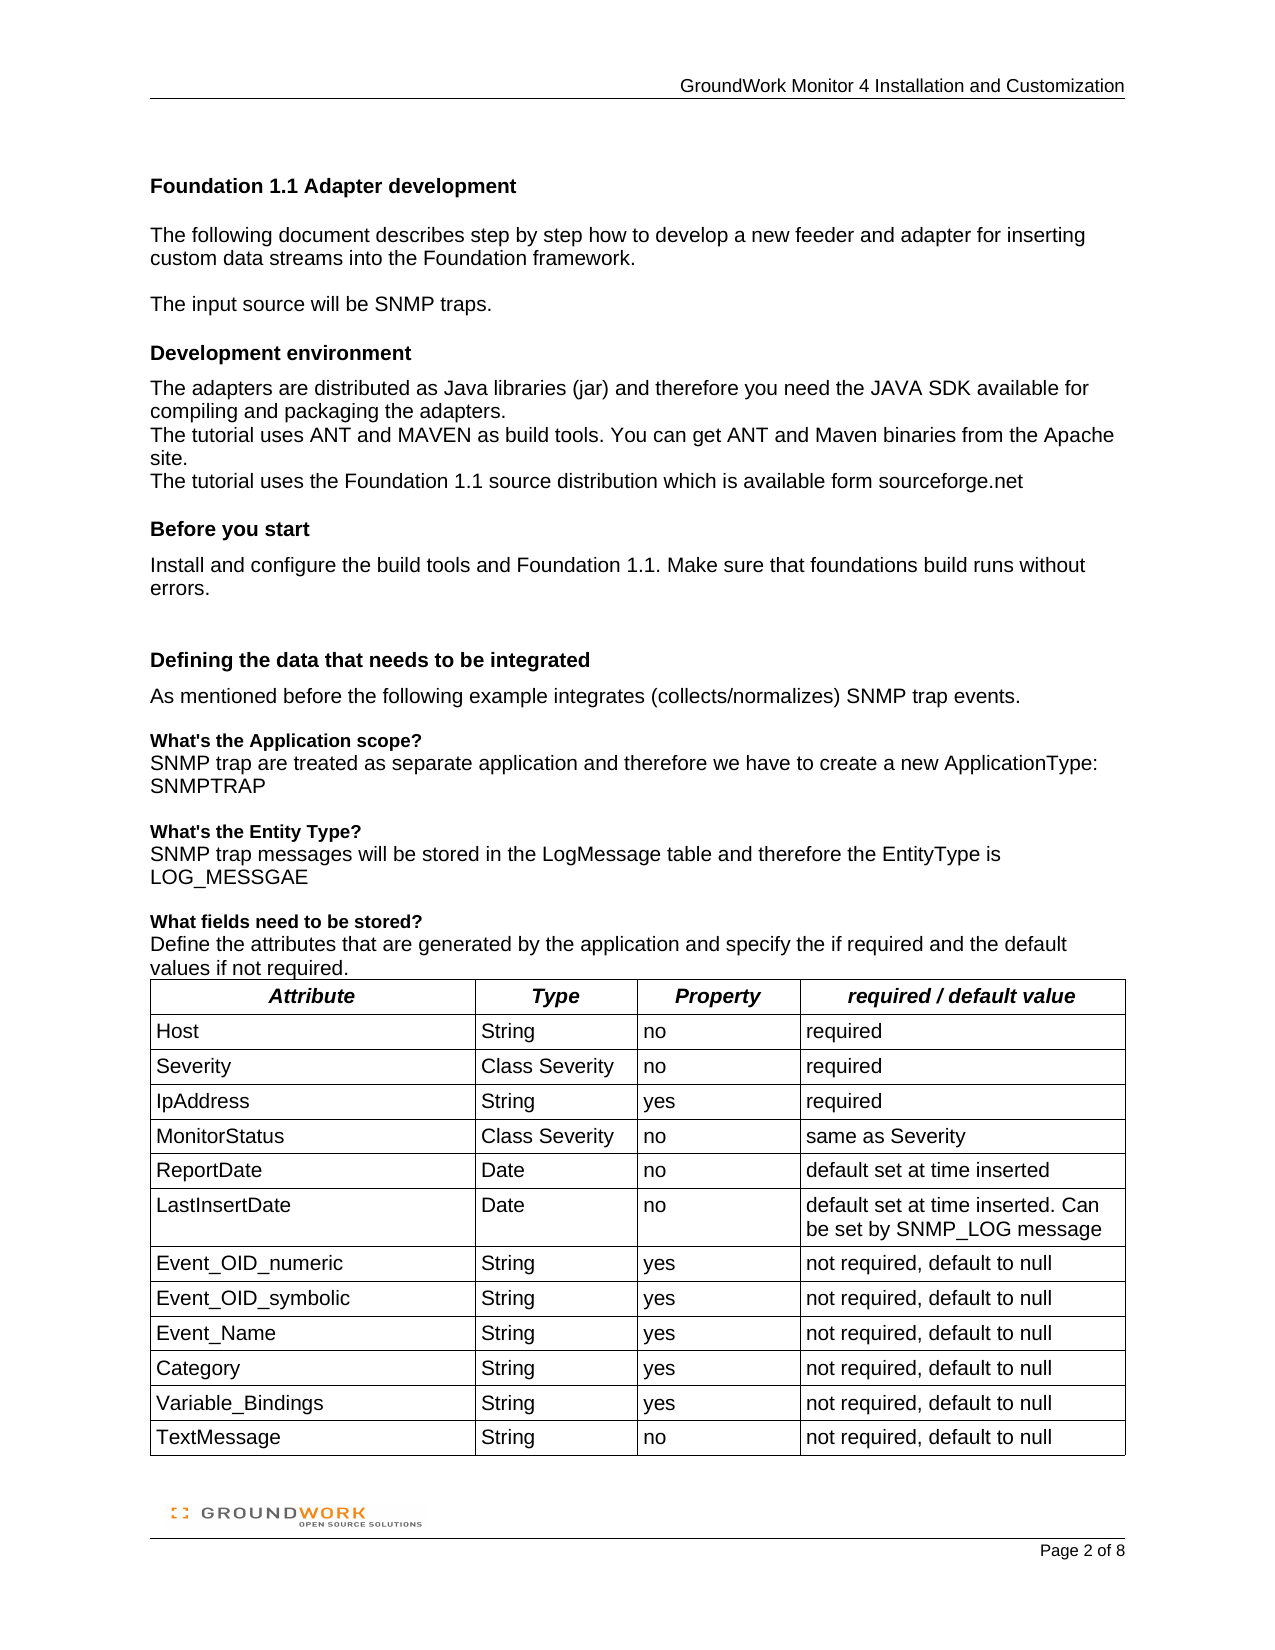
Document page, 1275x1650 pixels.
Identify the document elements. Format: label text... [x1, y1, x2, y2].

table_header required / default value [801, 980, 1125, 1014]
table_cell no [638, 1189, 800, 1246]
table_header Attribute [151, 980, 475, 1014]
text The tutorial uses ANT and MAVEN as build tools. You can get ANT and Maven binaries from the Apache site. [150, 423, 1125, 470]
text As mentioned before the following example integrates (collects/normalizes) SNMP trap events. [150, 684, 1125, 707]
table_cell yes [638, 1386, 800, 1420]
table_cell Date [476, 1189, 637, 1246]
table_cell LastInsertDate [151, 1189, 475, 1246]
table_cell Event_OID_symbolic [151, 1282, 475, 1316]
table_cell Category [151, 1351, 475, 1385]
table_cell not required, default to null [801, 1317, 1125, 1350]
table_cell yes [638, 1282, 800, 1316]
table_cell same as Severity [801, 1120, 1125, 1153]
table_cell String [476, 1282, 637, 1316]
table_cell String [476, 1015, 637, 1049]
text Define the attributes that are generated by the application and specify the if required and the default values if not required. [150, 933, 1125, 979]
subtitle Before you start [150, 518, 1125, 541]
table_cell String [476, 1421, 637, 1455]
table_cell ReportDate [151, 1154, 475, 1188]
table_cell Event_OID_numeric [151, 1247, 475, 1281]
table_cell yes [638, 1351, 800, 1385]
table_cell Class Severity [476, 1120, 637, 1153]
text The following document describes step by step how to develop a new feeder and adapter for inserting custom data streams into the Foundation framework. [150, 223, 1125, 270]
table_cell Severity [151, 1050, 475, 1084]
text The adapters are distributed as Java libraries (jar) and therefore you need the JAVA SDK available for compiling and packaging the adapters. [150, 377, 1125, 423]
text The input source will be SNMP traps. [150, 293, 1125, 316]
text SNMP trap messages will be stored in the LogMessage table and therefore the EntityType is LOG_MESSGAE [150, 842, 1125, 889]
table_cell String [476, 1085, 637, 1118]
table_header Property [638, 980, 800, 1014]
table_cell String [476, 1351, 637, 1385]
table_cell not required, default to null [801, 1386, 1125, 1420]
table_cell required [801, 1050, 1125, 1084]
table_cell not required, default to null [801, 1421, 1125, 1455]
table_cell default set at time inserted. Can be set by SNMP_LOG message [801, 1189, 1125, 1246]
table_cell no [638, 1120, 800, 1153]
table_cell Class Severity [476, 1050, 637, 1084]
table_cell Host [151, 1015, 475, 1049]
table_cell String [476, 1247, 637, 1281]
table_cell Event_Name [151, 1317, 475, 1350]
table_cell required [801, 1015, 1125, 1049]
table_cell MonitorStatus [151, 1120, 475, 1153]
text SNMP trap are treated as separate application and therefore we have to create a new ApplicationType: SNMPTRAP [150, 752, 1125, 798]
subtitle Development environment [150, 341, 1125, 364]
text The tutorial uses the Foundation 1.1 source distribution which is available form sourceforge.net [150, 470, 1125, 493]
table_cell String [476, 1386, 637, 1420]
subtitle What's the Entity Type? [150, 821, 1125, 842]
table_cell Variable_Bindings [151, 1386, 475, 1420]
table_cell no [638, 1154, 800, 1188]
text Install and configure the build tools and Foundation 1.1. Make sure that foundations build runs without errors. [150, 554, 1125, 600]
table_cell required [801, 1085, 1125, 1118]
subtitle Foundation 1.1 Adapter development [150, 175, 1125, 198]
table_cell not required, default to null [801, 1247, 1125, 1281]
table_cell not required, default to null [801, 1282, 1125, 1316]
table_cell no [638, 1015, 800, 1049]
table_cell TextMessage [151, 1421, 475, 1455]
table_cell default set at time inserted [801, 1154, 1125, 1188]
picture [166, 1504, 429, 1530]
subtitle Defining the data that needs to be integrated [150, 648, 1125, 672]
subtitle What's the Application scope? [150, 731, 1125, 752]
table_cell Date [476, 1154, 637, 1188]
table_cell no [638, 1421, 800, 1455]
table_cell IpAddress [151, 1085, 475, 1118]
table_cell no [638, 1050, 800, 1084]
table_cell yes [638, 1085, 800, 1118]
table_header Type [476, 980, 637, 1014]
table_cell not required, default to null [801, 1351, 1125, 1385]
table_cell yes [638, 1317, 800, 1350]
table_cell yes [638, 1247, 800, 1281]
table_cell String [476, 1317, 637, 1350]
subtitle What fields need to be stored? [150, 912, 1125, 933]
